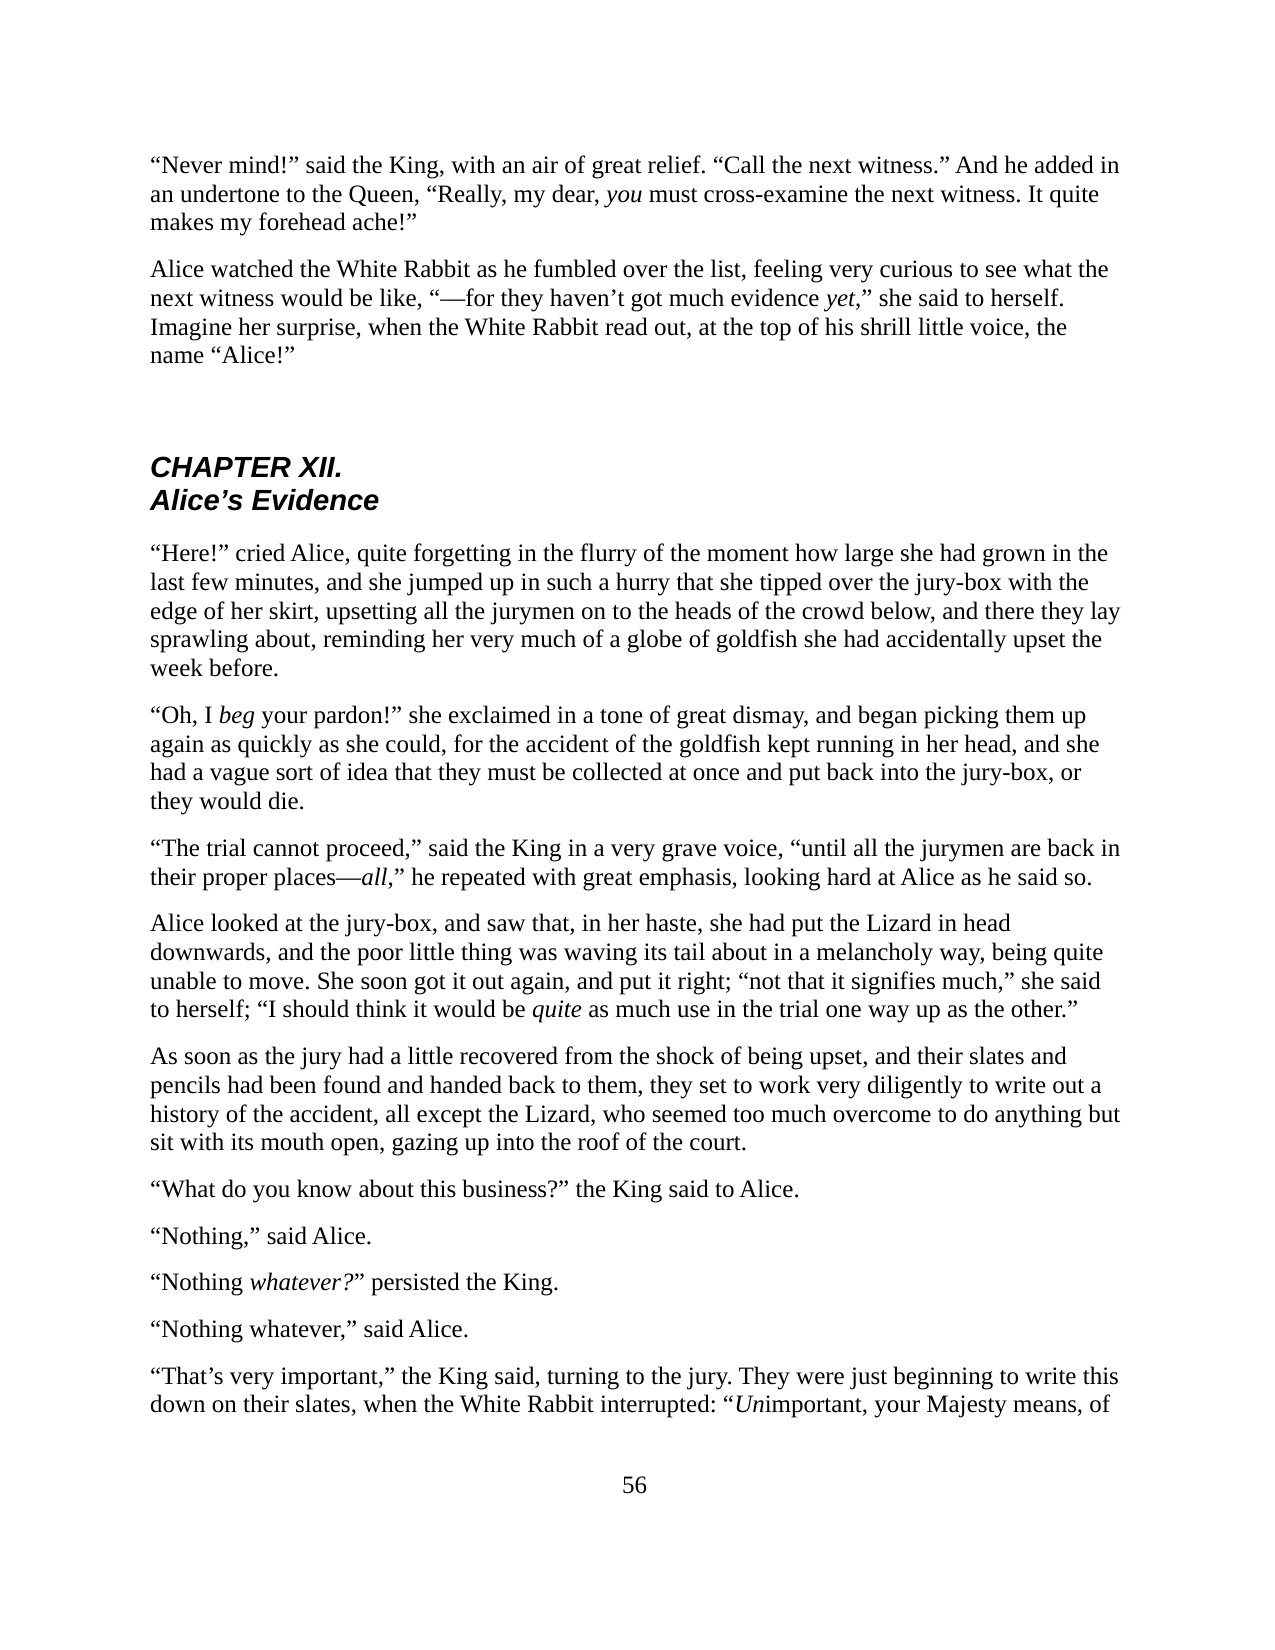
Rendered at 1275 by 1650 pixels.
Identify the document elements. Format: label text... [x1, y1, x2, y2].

text “Oh, I beg your pardon!” she exclaimed in a tone of great dismay, and began picking them up again as quickly as she could, for the accident of the goldfish kept running in her head, and she had a vague sort of idea that they must be collected at once and put back into the jury-box, or they would die. [150, 700, 1125, 815]
text “What do you know about this business?” the King said to Alice. [150, 1174, 1125, 1203]
text Alice looked at the jury-box, and saw that, in her haste, she had put the Lizard in head downwards, and the poor little thing was waving its tail about in a melancholy way, being quite unable to move. She soon got it out again, and put it right; “not that it signifies much,” she said to herself; “I should think it would be quite as much use in the trial one way up as the other.” [150, 908, 1125, 1023]
text “Never mind!” said the King, with an air of great relief. “Call the next witness.” And he added in an undertone to the Queen, “Really, my dear, you must cross-examine the next witness. It quite makes my forehead ache!” [150, 150, 1125, 236]
text Alice watched the White Rabbit as he fumbled over the list, feeling very curious to see what the next witness would be like, “—for they haven’t got much evidence yet,” she said to herself. Imagine her surprise, when the White Rabbit read out, at the top of his shrill little voice, the name “Alice!” [150, 254, 1125, 369]
text “That’s very important,” the King said, turning to the jury. They were just beginning to write this down on their slates, when the White Rabbit interrupted: “Unimportant, your Majesty means, of [150, 1361, 1125, 1418]
text “Nothing whatever?” persisted the King. [150, 1267, 1125, 1296]
text “Here!” cried Alice, quite forgetting in the flurry of the moment how large she had grown in the last few minutes, and she jumped up in such a hurry that she tipped over the jury-box with the edge of her skirt, upsetting all the jurymen on to the heads of the crowd below, and there they lay sprawling about, reminding her very much of a globe of goldfish she had accidentally upset the week before. [150, 538, 1125, 682]
text “Nothing,” said Alice. [150, 1221, 1125, 1249]
subtitle CHAPTER XII. Alice’s Evidence [150, 450, 1125, 517]
text “Nothing whatever,” said Alice. [150, 1314, 1125, 1343]
text As soon as the jury had a little recovered from the shock of being upset, and their slates and pencils had been found and handed back to them, they set to work very diligently to write out a history of the accident, all except the Lizard, who seemed too much overcome to do anything but sit with its mouth open, gazing up into the roof of the court. [150, 1041, 1125, 1156]
text “The trial cannot proceed,” said the King in a very grave voice, “until all the jurymen are back in their proper places—all,” he repeated with great emphasis, looking hard at Alice as he said so. [150, 833, 1125, 890]
